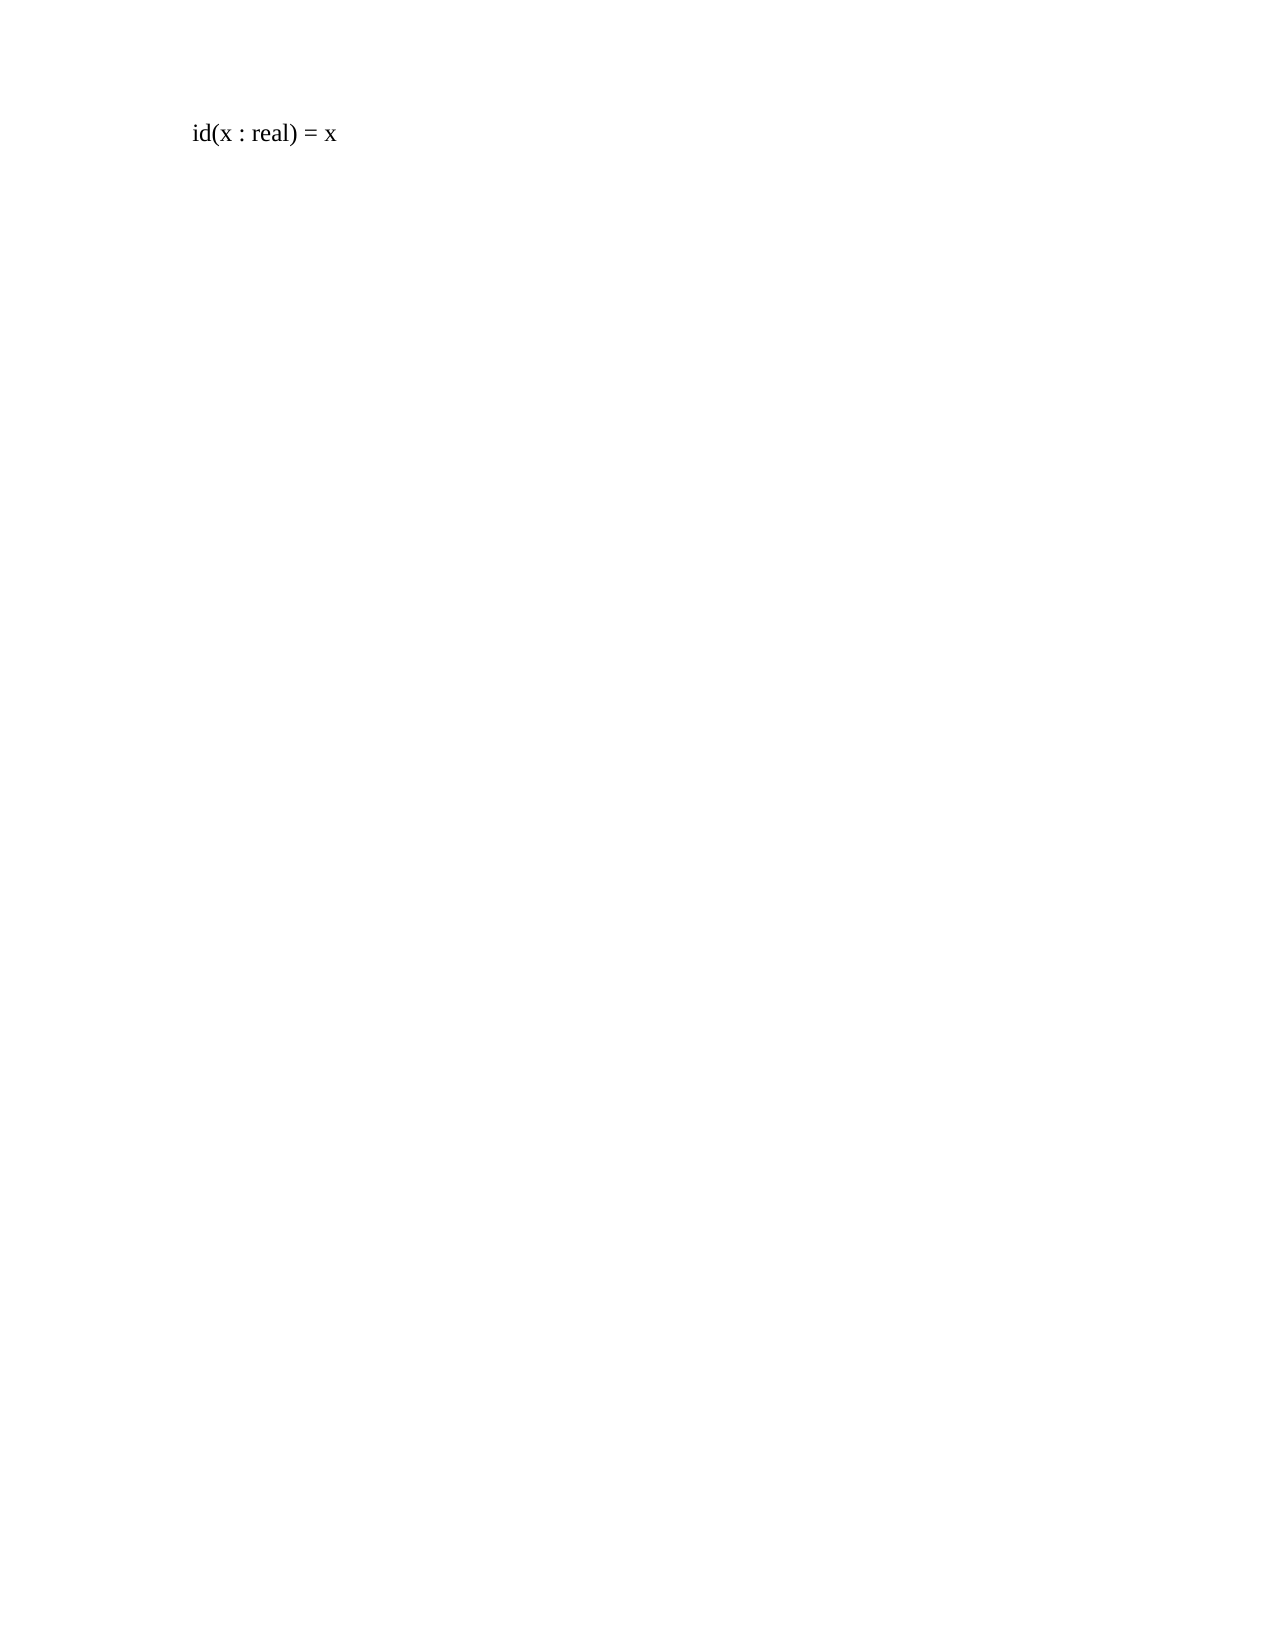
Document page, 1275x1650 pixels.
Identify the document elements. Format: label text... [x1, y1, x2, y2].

text id(x : real) = x [118, 118, 1157, 147]
